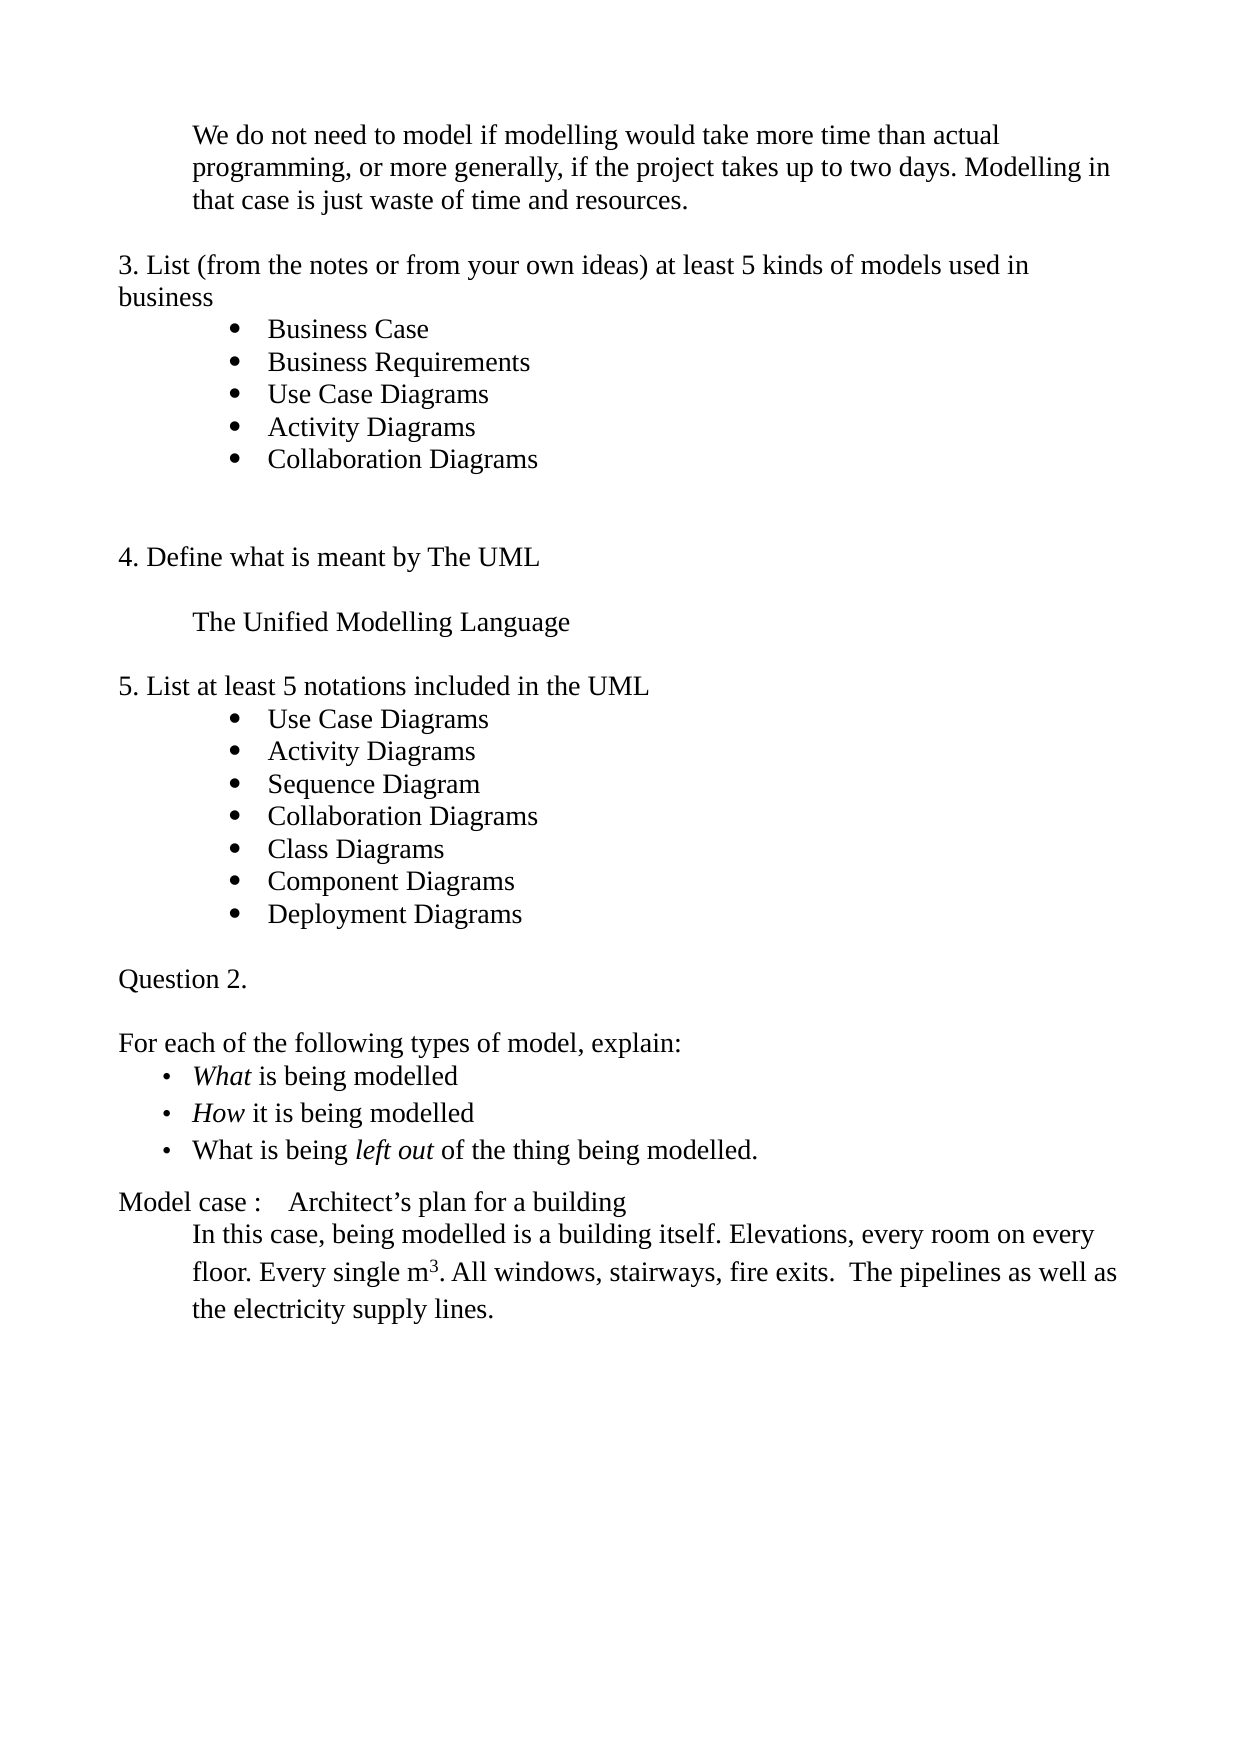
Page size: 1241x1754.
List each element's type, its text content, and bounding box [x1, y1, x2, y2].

list How it is being modelled [162, 1096, 1122, 1128]
list Activity Diagrams [230, 734, 1122, 767]
text In this case, being modelled is a building itself. Elevations, every room on every floor. Every single m3. All windows, stairways, fire exits. The pipelines as well as the electricity supply lines. [192, 1217, 1122, 1324]
list What is being left out of the thing being modelled. [162, 1133, 1122, 1166]
text 4. Define what is meant by The UML [118, 540, 1122, 572]
text Question 2. For each of the following types of model, explain: [118, 962, 1122, 1059]
list Component Diagrams [230, 864, 1122, 897]
text Model case : Architect’s plan for a building [118, 1185, 1122, 1217]
text The Unified Modelling Language [118, 604, 1122, 637]
list Business Requirements [230, 345, 1122, 377]
list Class Diagrams [230, 832, 1122, 864]
list Collaboration Diagrams [230, 442, 1122, 475]
list Deployment Diagrams [230, 897, 1122, 929]
list Business Case [230, 312, 1122, 345]
list What is being modelled [162, 1059, 1122, 1091]
list Activity Diagrams [230, 410, 1122, 442]
list Sequence Diagram [230, 767, 1122, 799]
text We do not need to model if modelling would take more time than actual programming, or more generally, if the project takes up to two days. Modelling in that case is just waste of time and resources. [192, 118, 1122, 215]
list Collaboration Diagrams [230, 799, 1122, 832]
list Use Case Diagrams [230, 377, 1122, 410]
list Use Case Diagrams [230, 702, 1122, 734]
text 5. List at least 5 notations included in the UML [118, 669, 1122, 702]
text 3. List (from the notes or from your own ideas) at least 5 kinds of models used in business [118, 248, 1122, 312]
